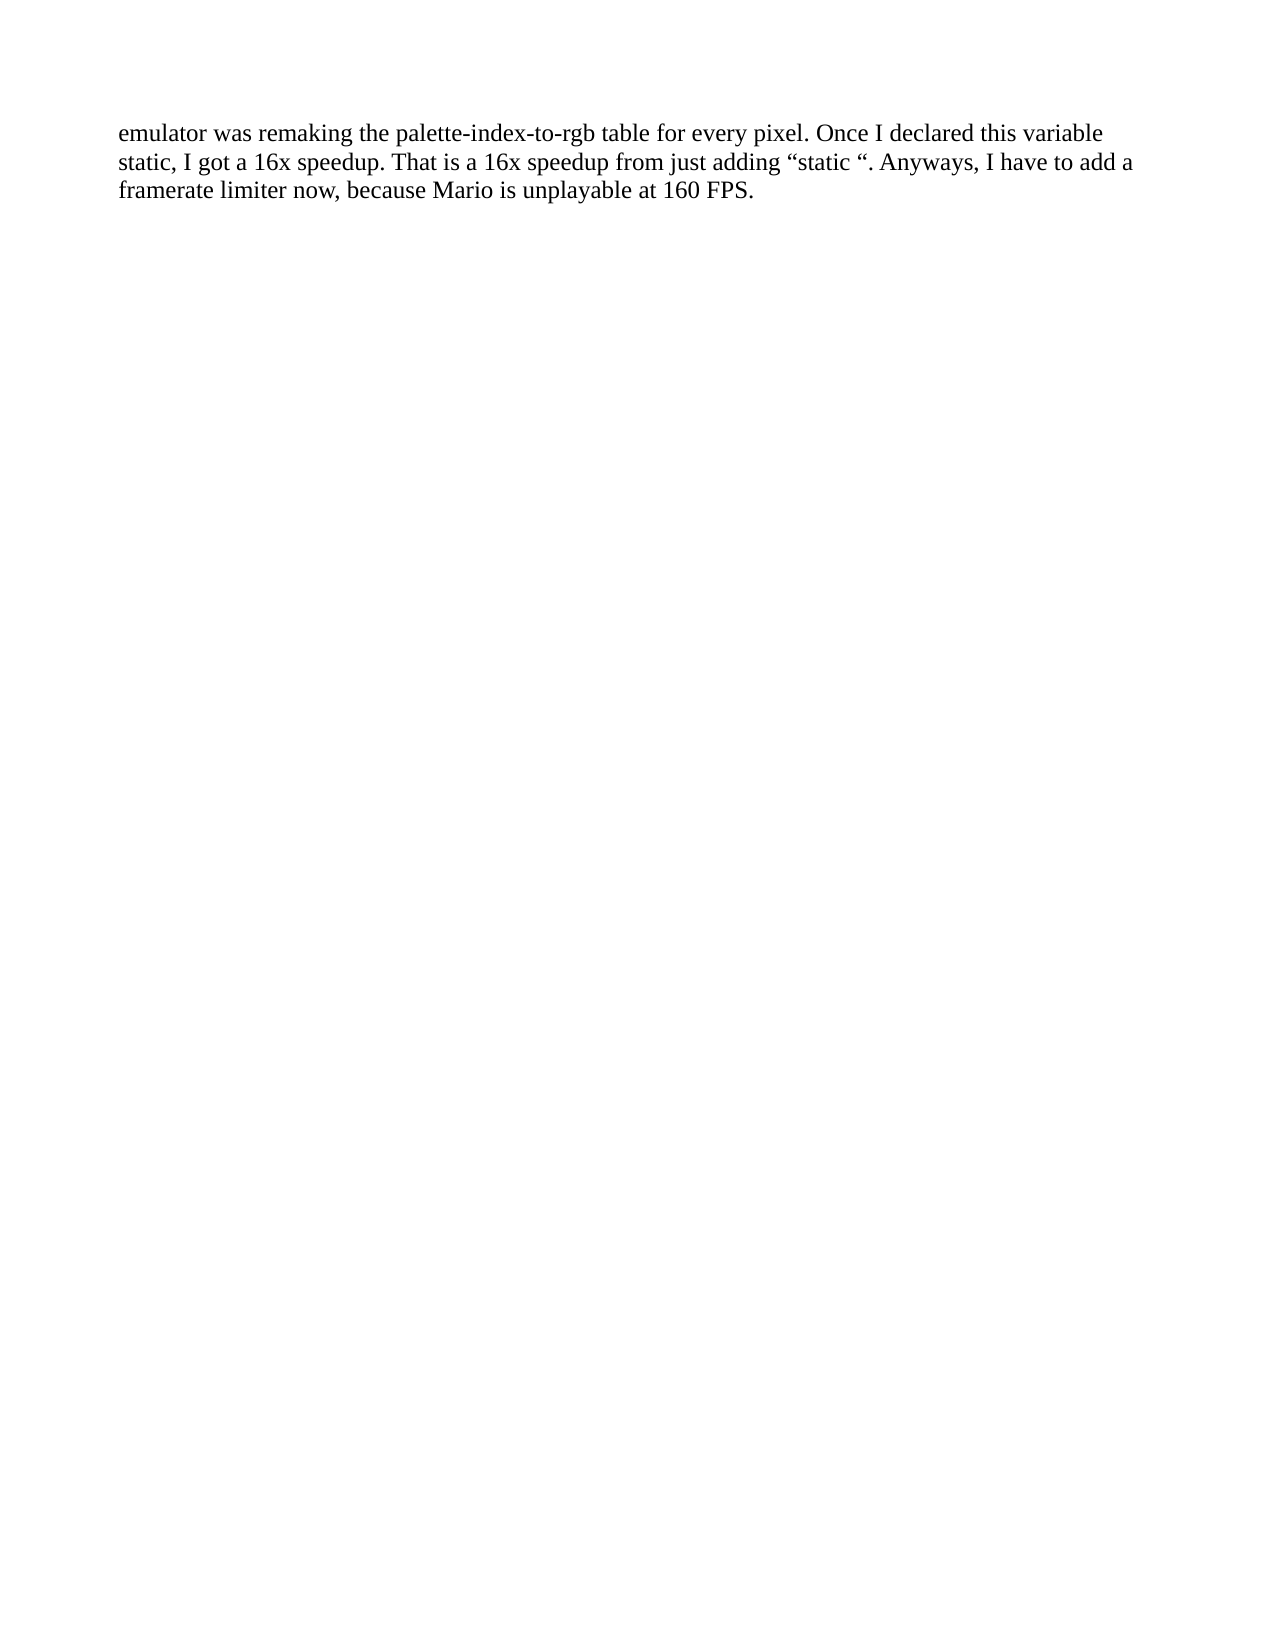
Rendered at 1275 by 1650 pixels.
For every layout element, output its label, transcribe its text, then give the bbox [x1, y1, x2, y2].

text emulator was remaking the palette-index-to-rgb table for every pixel. Once I declared this variable static, I got a 16x speedup. That is a 16x speedup from just adding “static “. Anyways, I have to add a framerate limiter now, because Mario is unplayable at 160 FPS. [118, 118, 1157, 204]
